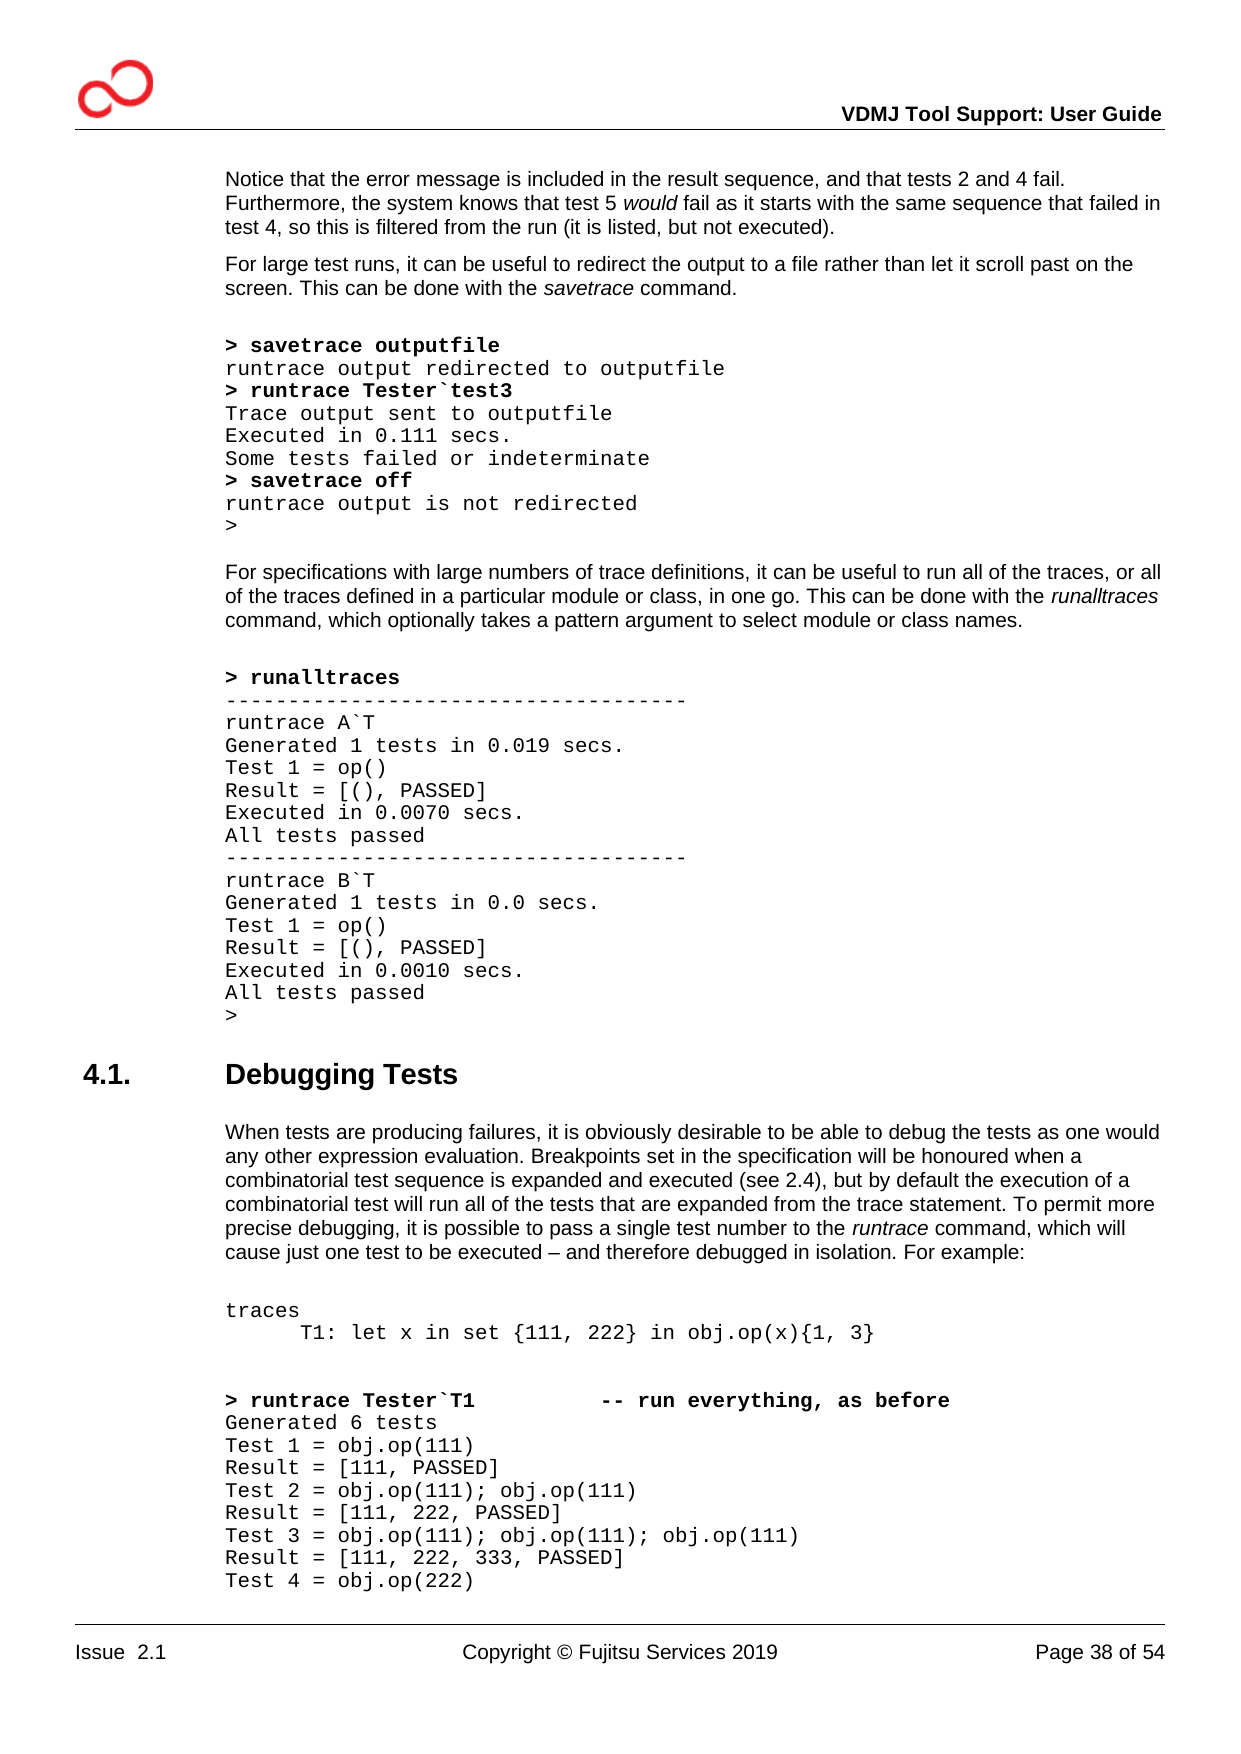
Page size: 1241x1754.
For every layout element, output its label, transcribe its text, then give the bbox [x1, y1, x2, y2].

text Result = [(), PASSED] [225, 937, 1165, 959]
text When tests are producing failures, it is obviously desirable to be able to debug the tests as one would any other expression evaluation. Breakpoints set in the specification will be honoured when a combinatorial test sequence is expanded and executed (see 2.4), but by default the execution of a combinatorial test will run all of the tests that are expanded from the trace statement. To permit more precise debugging, it is possible to pass a single test number to the runtrace command, which will cause just one test to be executed – and therefore debugged in isolation. For example: [225, 1120, 1165, 1264]
text Result = [111, PASSED] [225, 1457, 1165, 1479]
text Executed in 0.111 secs. [225, 425, 1165, 447]
text runtrace A`T [225, 712, 1165, 734]
picture [78, 52, 153, 128]
text > savetrace off [225, 470, 1165, 492]
text T1: let x in set {111, 222} in obj.op(x){1, 3} [225, 1322, 1165, 1344]
text Test 2 = obj.op(111); obj.op(111) [225, 1479, 1165, 1502]
text Notice that the error message is included in the result sequence, and that tests 2 and 4 fail. Furthermore, the system knows that test 5 would fail as it starts with the same sequence that failed in test 4, so this is filtered from the run (it is listed, but not executed). [225, 168, 1165, 239]
text Test 1 = op() [225, 914, 1165, 937]
text Test 3 = obj.op(111); obj.op(111); obj.op(111) [225, 1524, 1165, 1547]
text runtrace output redirected to outputfile [225, 357, 1165, 380]
text Result = [111, 222, 333, PASSED] [225, 1547, 1165, 1569]
text Test 1 = op() [225, 757, 1165, 779]
text Test 4 = obj.op(222) [225, 1569, 1165, 1592]
text Test 1 = obj.op(111) [225, 1434, 1165, 1457]
text All tests passed [225, 824, 1165, 847]
text Generated 1 tests in 0.019 secs. [225, 734, 1165, 757]
text Generated 1 tests in 0.0 secs. [225, 892, 1165, 914]
text Generated 6 tests [225, 1412, 1165, 1434]
text > savetrace outputfile [225, 335, 1165, 357]
text All tests passed [225, 982, 1165, 1004]
text ------------------------------------- [225, 847, 1165, 869]
text ------------------------------------- [225, 689, 1165, 712]
text Result = [111, 222, PASSED] [225, 1502, 1165, 1524]
text For specifications with large numbers of trace definitions, it can be useful to run all of the traces, or all of the traces defined in a particular module or class, in one go. This can be done with the runalltraces command, which optionally takes a pattern argument to select module or class names. [225, 560, 1165, 632]
text For large test runs, it can be useful to redirect the output to a file rather than let it scroll past on the screen. This can be done with the savetrace command. [225, 252, 1165, 300]
text > runalltraces [225, 667, 1165, 689]
text > runtrace Tester`test3 [225, 380, 1165, 402]
text > [225, 515, 1165, 537]
text > runtrace Tester`T1 -- run everything, as before [225, 1389, 1165, 1412]
text Some tests failed or indeterminate [225, 447, 1165, 470]
text runtrace B`T [225, 869, 1165, 892]
text > [225, 1004, 1165, 1027]
text traces [225, 1299, 1165, 1322]
text Trace output sent to outputfile [225, 402, 1165, 425]
subtitle Debugging Tests [75, 1057, 1165, 1090]
text Executed in 0.0070 secs. [225, 802, 1165, 824]
text Result = [(), PASSED] [225, 779, 1165, 802]
text Executed in 0.0010 secs. [225, 959, 1165, 982]
text runtrace output is not redirected [225, 492, 1165, 515]
